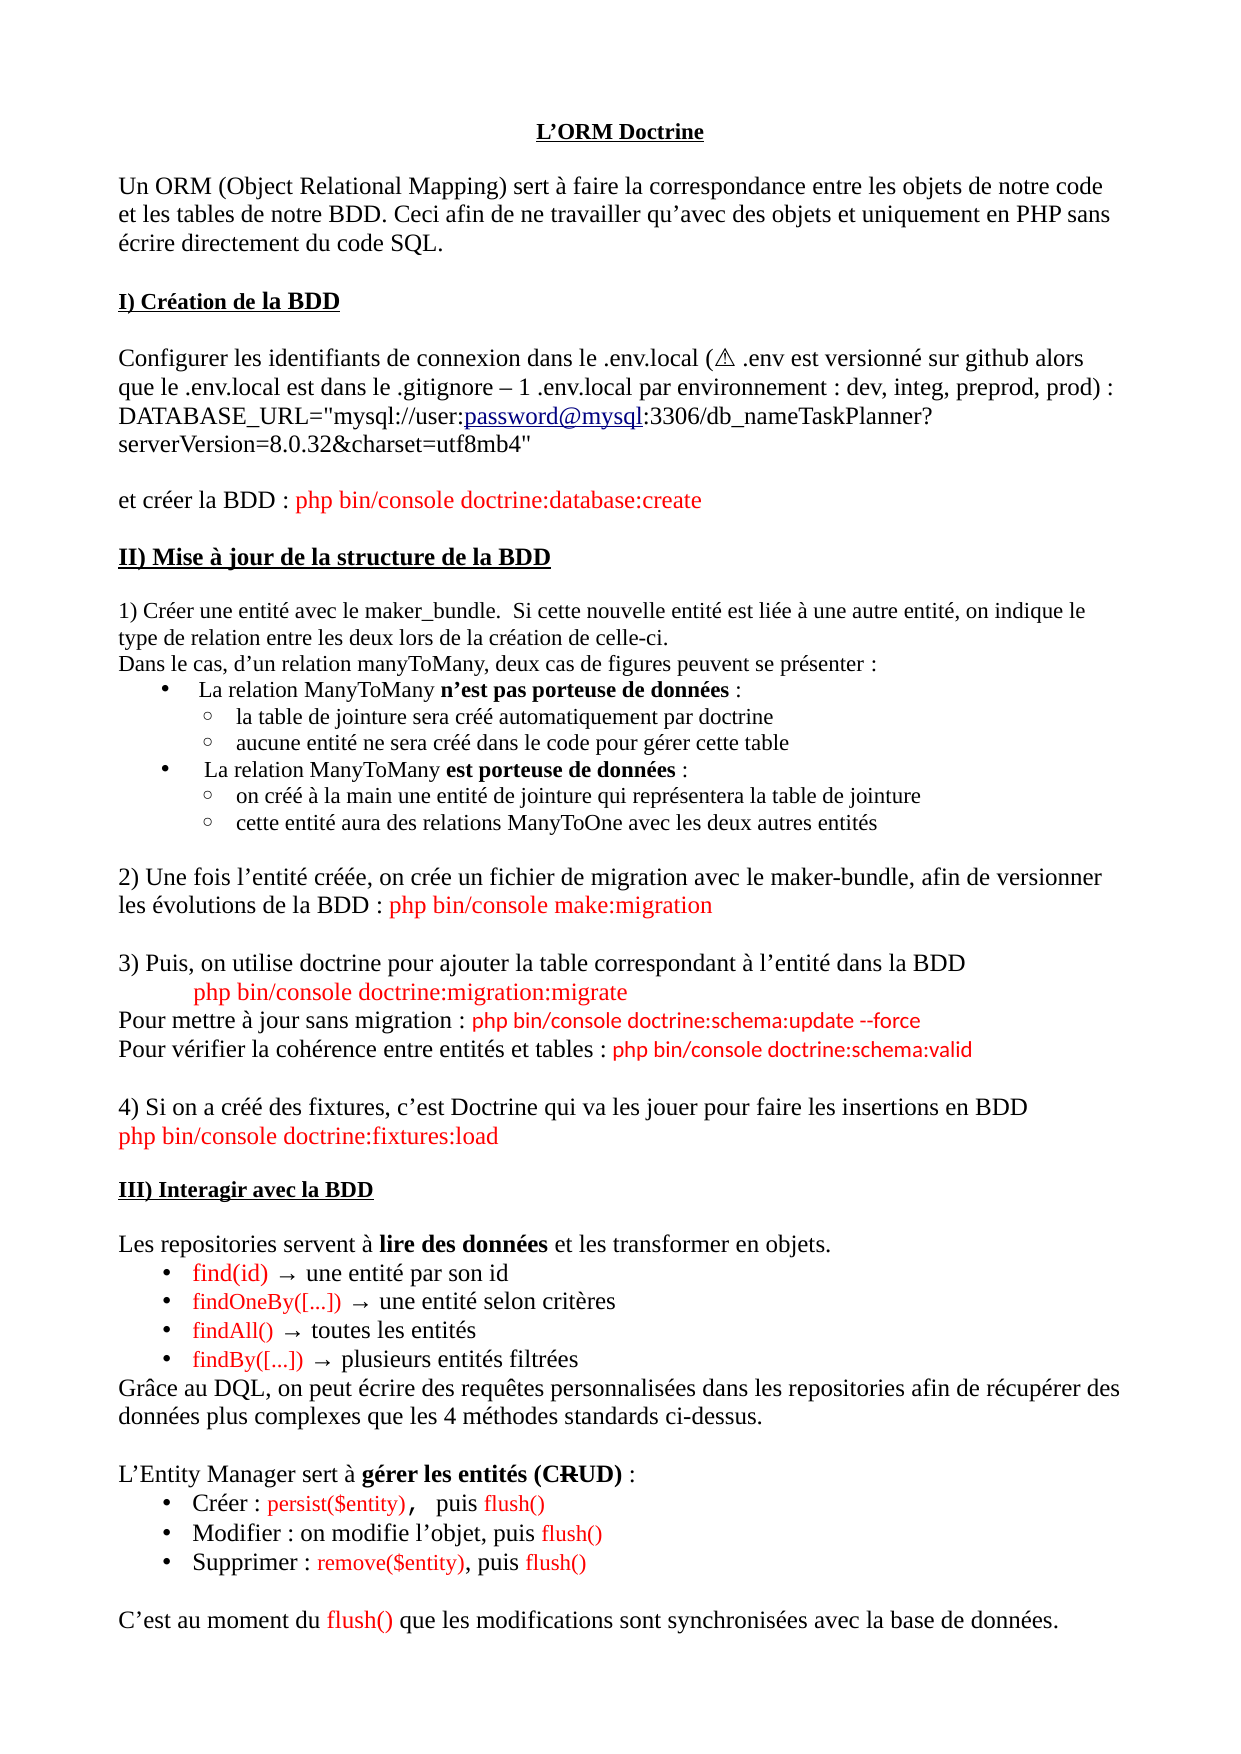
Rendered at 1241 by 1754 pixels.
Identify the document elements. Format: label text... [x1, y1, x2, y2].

text Pour mettre à jour sans migration : php bin/console doctrine:schema:update --force [118, 1005, 1122, 1034]
list Modifier : on modifie l’objet, puis flush() [162, 1518, 1122, 1547]
list Créer : persist($entity), puis flush() [162, 1488, 1122, 1518]
text II) Mise à jour de la structure de la BDD [118, 542, 1122, 571]
text L’Entity Manager sert à gérer les entités (CRUD) : [118, 1459, 1122, 1488]
list find(id) → une entité par son id [162, 1258, 1122, 1286]
text 4) Si on a créé des fixtures, c’est Doctrine qui va les jouer pour faire les insertions en BDD [118, 1092, 1122, 1121]
text Configurer les identifiants de connexion dans le .env.local (⚠️ .env est versionné sur github alors que le .env.local est dans le .gitignore – 1 .env.local par environnement : dev, integ, preprod, prod) : [118, 343, 1122, 401]
list aucune entité ne sera créé dans le code pour gérer cette table [198, 729, 1122, 756]
text 2) Une fois l’entité créée, on crée un fichier de migration avec le maker-bundle, afin de versionner les évolutions de la BDD : php bin/console make:migration [118, 862, 1122, 919]
list cette entité aura des relations ManyToOne avec les deux autres entités [198, 809, 1122, 835]
list findAll() → toutes les entités [162, 1315, 1122, 1344]
text I) Création de la BDD [118, 286, 1122, 314]
list findBy([...]) → plusieurs entités filtrées [162, 1344, 1122, 1373]
text C’est au moment du flush() que les modifications sont synchronisées avec la base de données. [118, 1605, 1122, 1633]
text php bin/console doctrine:fixtures:load [118, 1121, 1122, 1150]
text et créer la BDD : php bin/console doctrine:database:create [118, 485, 1122, 513]
list La relation ManyToMany est porteuse de données : [161, 756, 1122, 783]
list la table de jointure sera créé automatiquement par doctrine [198, 703, 1122, 729]
list findOneBy([...]) → une entité selon critères [162, 1286, 1122, 1315]
text 3) Puis, on utilise doctrine pour ajouter la table correspondant à l’entité dans la BDD [118, 948, 1122, 977]
text Dans le cas, d’un relation manyToMany, deux cas de figures peuvent se présenter : [118, 650, 1122, 676]
list Supprimer : remove($entity), puis flush() [162, 1547, 1122, 1576]
list L’ORM Doctrine [118, 118, 1122, 144]
text DATABASE_URL="mysql://user:password@mysql:3306/db_nameTaskPlanner?serverVersion=8.0.32&charset=utf8mb4" [118, 401, 1122, 458]
list on créé à la main une entité de jointure qui représentera la table de jointure [198, 783, 1122, 809]
text Grâce au DQL, on peut écrire des requêtes personnalisées dans les repositories afin de récupérer des données plus complexes que les 4 méthodes standards ci-dessus. [118, 1373, 1122, 1430]
text Un ORM (Object Relational Mapping) sert à faire la correspondance entre les objets de notre code et les tables de notre BDD. Ceci afin de ne travailler qu’avec des objets et uniquement en PHP sans écrire directement du code SQL. [118, 171, 1122, 257]
text Les repositories servent à lire des données et les transformer en objets. [118, 1229, 1122, 1258]
text 1) Créer une entité avec le maker_bundle. Si cette nouvelle entité est liée à une autre entité, on indique le type de relation entre les deux lors de la création de celle-ci. [118, 597, 1122, 650]
text Pour vérifier la cohérence entre entités et tables : php bin/console doctrine:schema:valid [118, 1034, 1122, 1063]
list La relation ManyToMany n’est pas porteuse de données : [161, 676, 1122, 703]
list php bin/console doctrine:migration:migrate [156, 977, 1122, 1005]
text III) Interagir avec la BDD [118, 1176, 1122, 1202]
